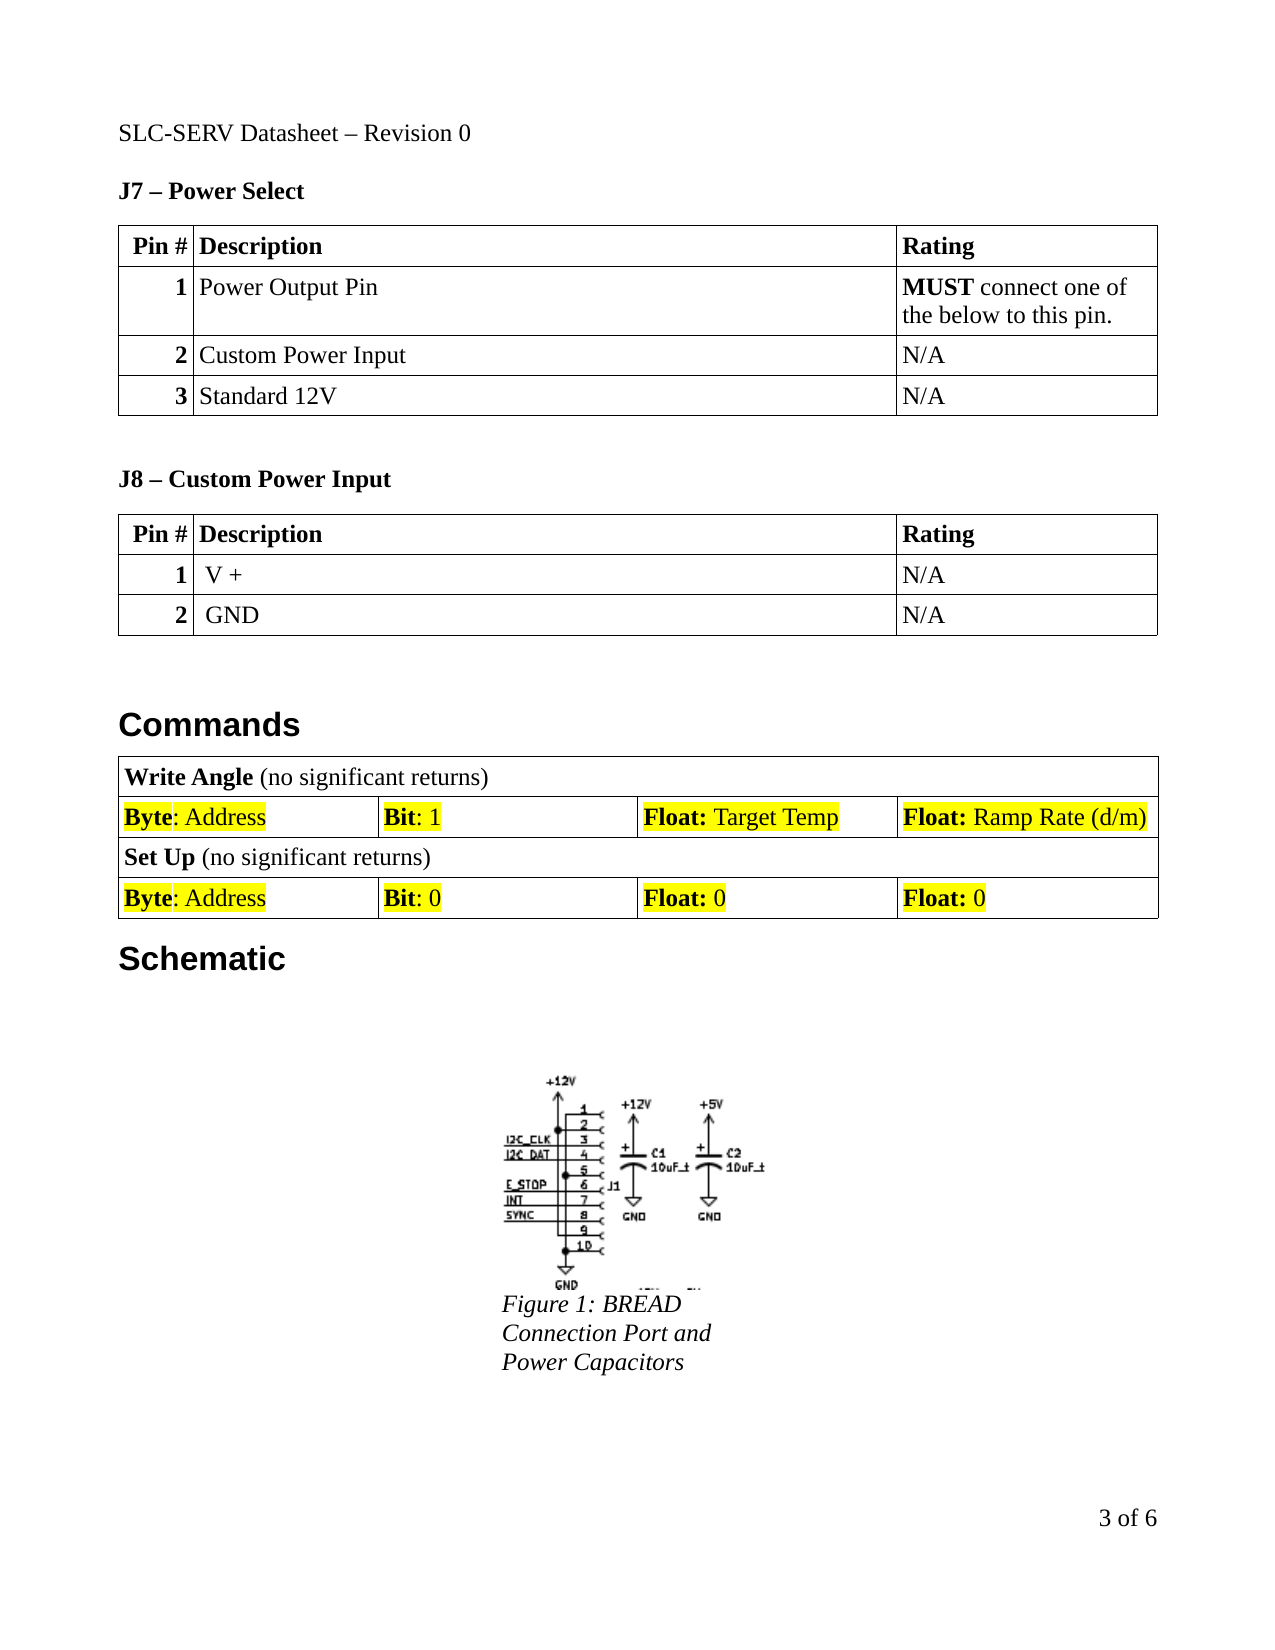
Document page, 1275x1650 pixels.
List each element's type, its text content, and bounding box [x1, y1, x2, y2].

table_cell MUST connect one of the below to this pin. [897, 267, 1157, 335]
text Figure 1: BREAD Connection Port and Power Capacitors [502, 1290, 773, 1376]
table_cell Byte: Address [119, 878, 378, 917]
table_cell Float: Target Temp [638, 797, 897, 837]
table_cell 1 [119, 267, 193, 335]
table_cell Float: 0 [638, 878, 897, 917]
table_cell Bit: 0 [379, 878, 637, 917]
subtitle Commands [118, 704, 1157, 743]
table_cell 2 [119, 595, 193, 634]
table_header Rating [897, 515, 1157, 554]
table_header Description [194, 226, 896, 266]
text J8 – Custom Power Input [118, 464, 1157, 493]
table_cell N/A [897, 336, 1157, 375]
table_cell 3 [119, 376, 193, 415]
table_cell GND [194, 595, 896, 634]
table_cell N/A [897, 555, 1157, 594]
table_cell Bit: 1 [379, 797, 637, 837]
table_cell N/A [897, 595, 1157, 634]
table_cell Custom Power Input [194, 336, 896, 375]
table_header Description [194, 515, 896, 554]
table_cell N/A [897, 376, 1157, 415]
table_cell 1 [119, 555, 193, 594]
table_cell Float: Ramp Rate (d/m) [898, 797, 1158, 837]
table_cell Byte: Address [119, 797, 378, 837]
text J7 – Power Select [118, 176, 1157, 205]
table_header Rating [897, 226, 1157, 266]
table_cell V + [194, 555, 896, 594]
subtitle Schematic [118, 938, 1157, 977]
table_header Pin # [119, 515, 193, 554]
picture [501, 1073, 774, 1290]
table_cell Float: 0 [898, 878, 1158, 917]
table_cell Power Output Pin [194, 267, 896, 335]
table_cell Set Up (no significant returns) [119, 838, 1158, 877]
table_header Pin # [119, 226, 193, 266]
table_cell Standard 12V [194, 376, 896, 415]
table_cell 2 [119, 336, 193, 375]
table_header Write Angle (no significant returns) [119, 757, 1158, 796]
